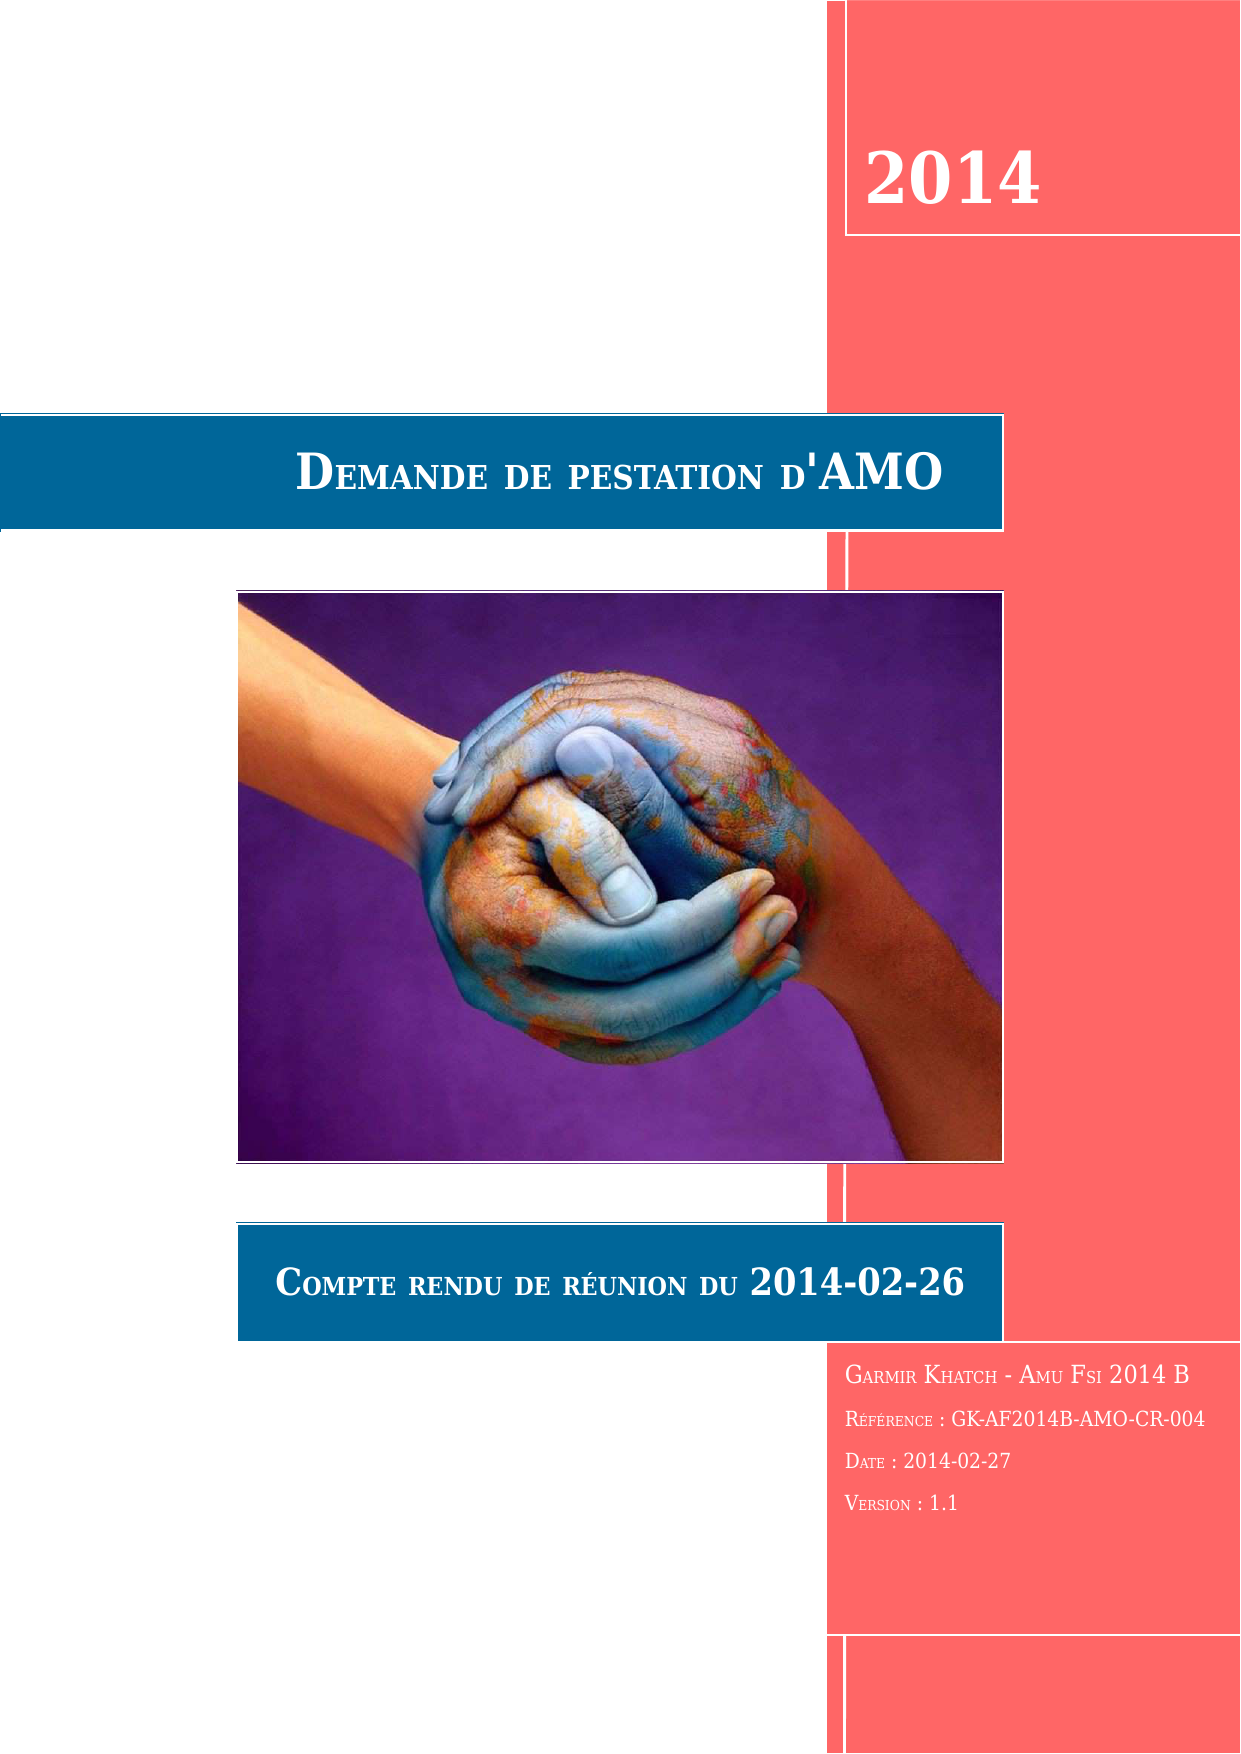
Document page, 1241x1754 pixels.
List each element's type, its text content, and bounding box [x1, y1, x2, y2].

text Version : 1.1 [844, 1491, 1222, 1515]
picture [238, 593, 1002, 1161]
title Compte rendu de réunion du 2014-02-26 [238, 1260, 1002, 1304]
text Garmir Khatch - Amu Fsi 2014 B [844, 1360, 1222, 1389]
text Référence : GK-AF2014B-AMO-CR-004 [844, 1407, 1222, 1431]
title 2014 [864, 137, 1222, 220]
title Demande de pestation d'AMO [236, 442, 1002, 501]
text Date : 2014-02-27 [844, 1449, 1222, 1473]
